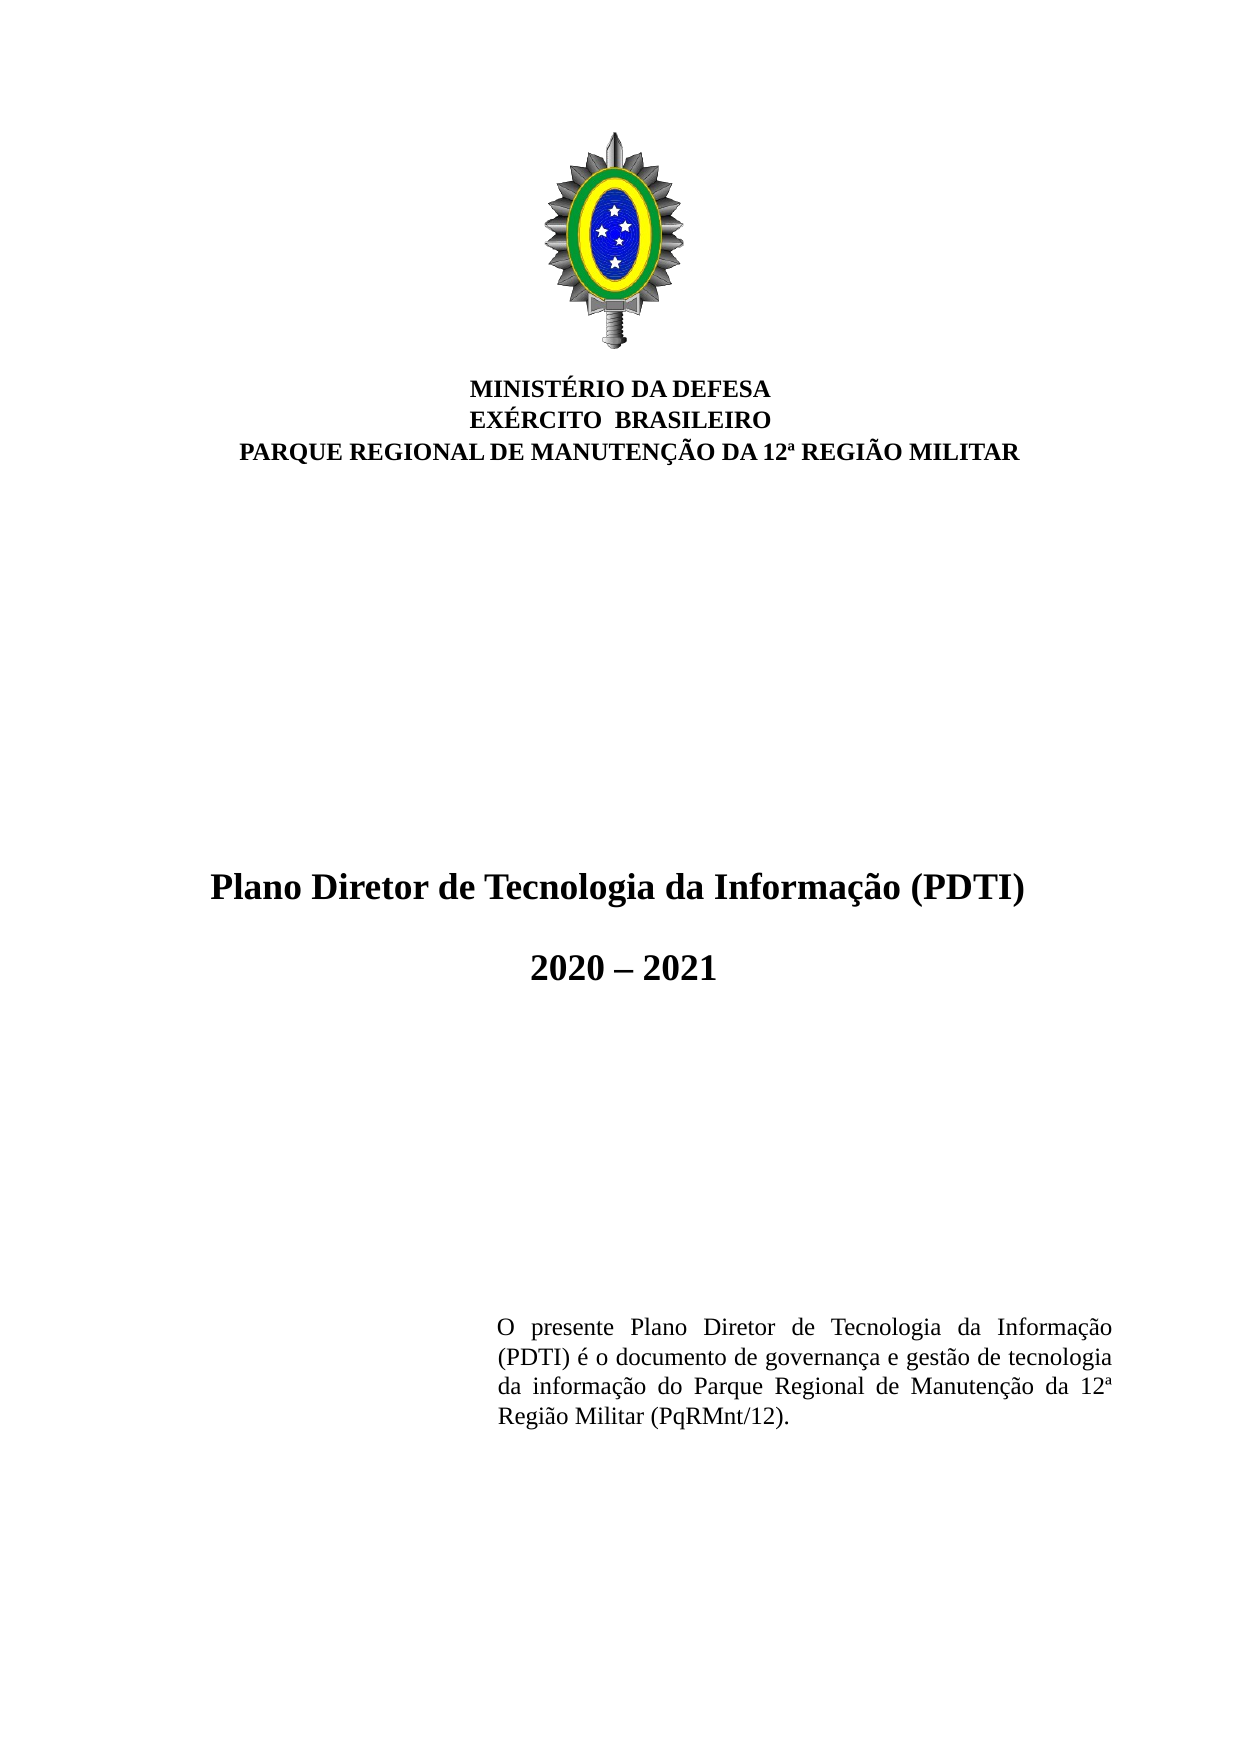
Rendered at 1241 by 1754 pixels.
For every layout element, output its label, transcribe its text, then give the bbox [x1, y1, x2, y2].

text O presente Plano Diretor de Tecnologia da Informação (PDTI) é o documento de governança e gestão de tecnologia da informação do Parque Regional de Manutenção da 12ª Região Militar (PqRMnt/12). [497, 1312, 1113, 1430]
text 2020 – 2021 [124, 945, 1123, 988]
text Plano Diretor de Tecnologia da Informação (PDTI) [124, 865, 1111, 908]
text EXÉRCITO BRASILEIRO [124, 405, 1117, 434]
text MINISTÉRIO DA DEFESA [124, 374, 1116, 403]
text PARQUE REGIONAL DE MANUTENÇÃO DA 12ª REGIÃO MILITAR [239, 437, 1123, 465]
picture [544, 132, 684, 349]
